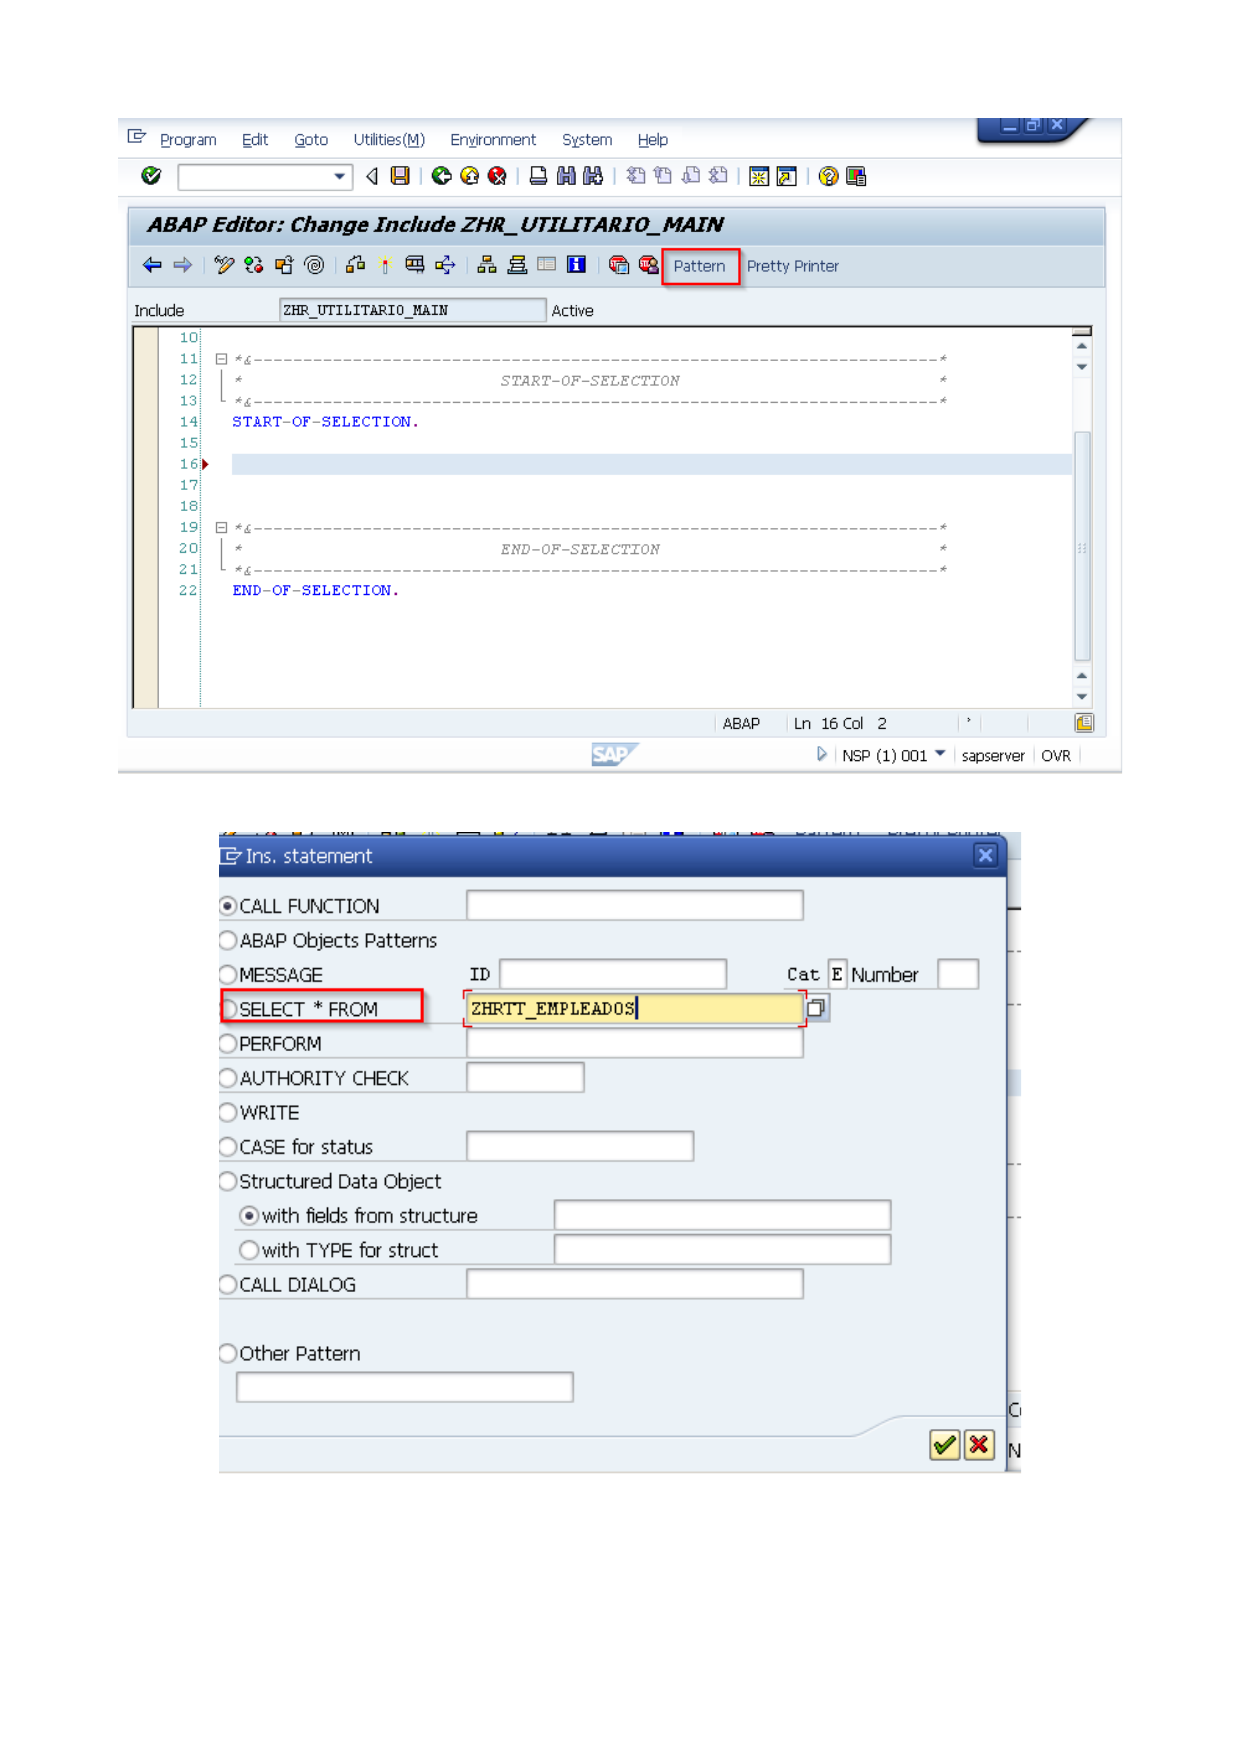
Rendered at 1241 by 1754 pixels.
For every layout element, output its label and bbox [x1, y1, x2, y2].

picture [118, 118, 1123, 775]
picture [219, 832, 1022, 1475]
